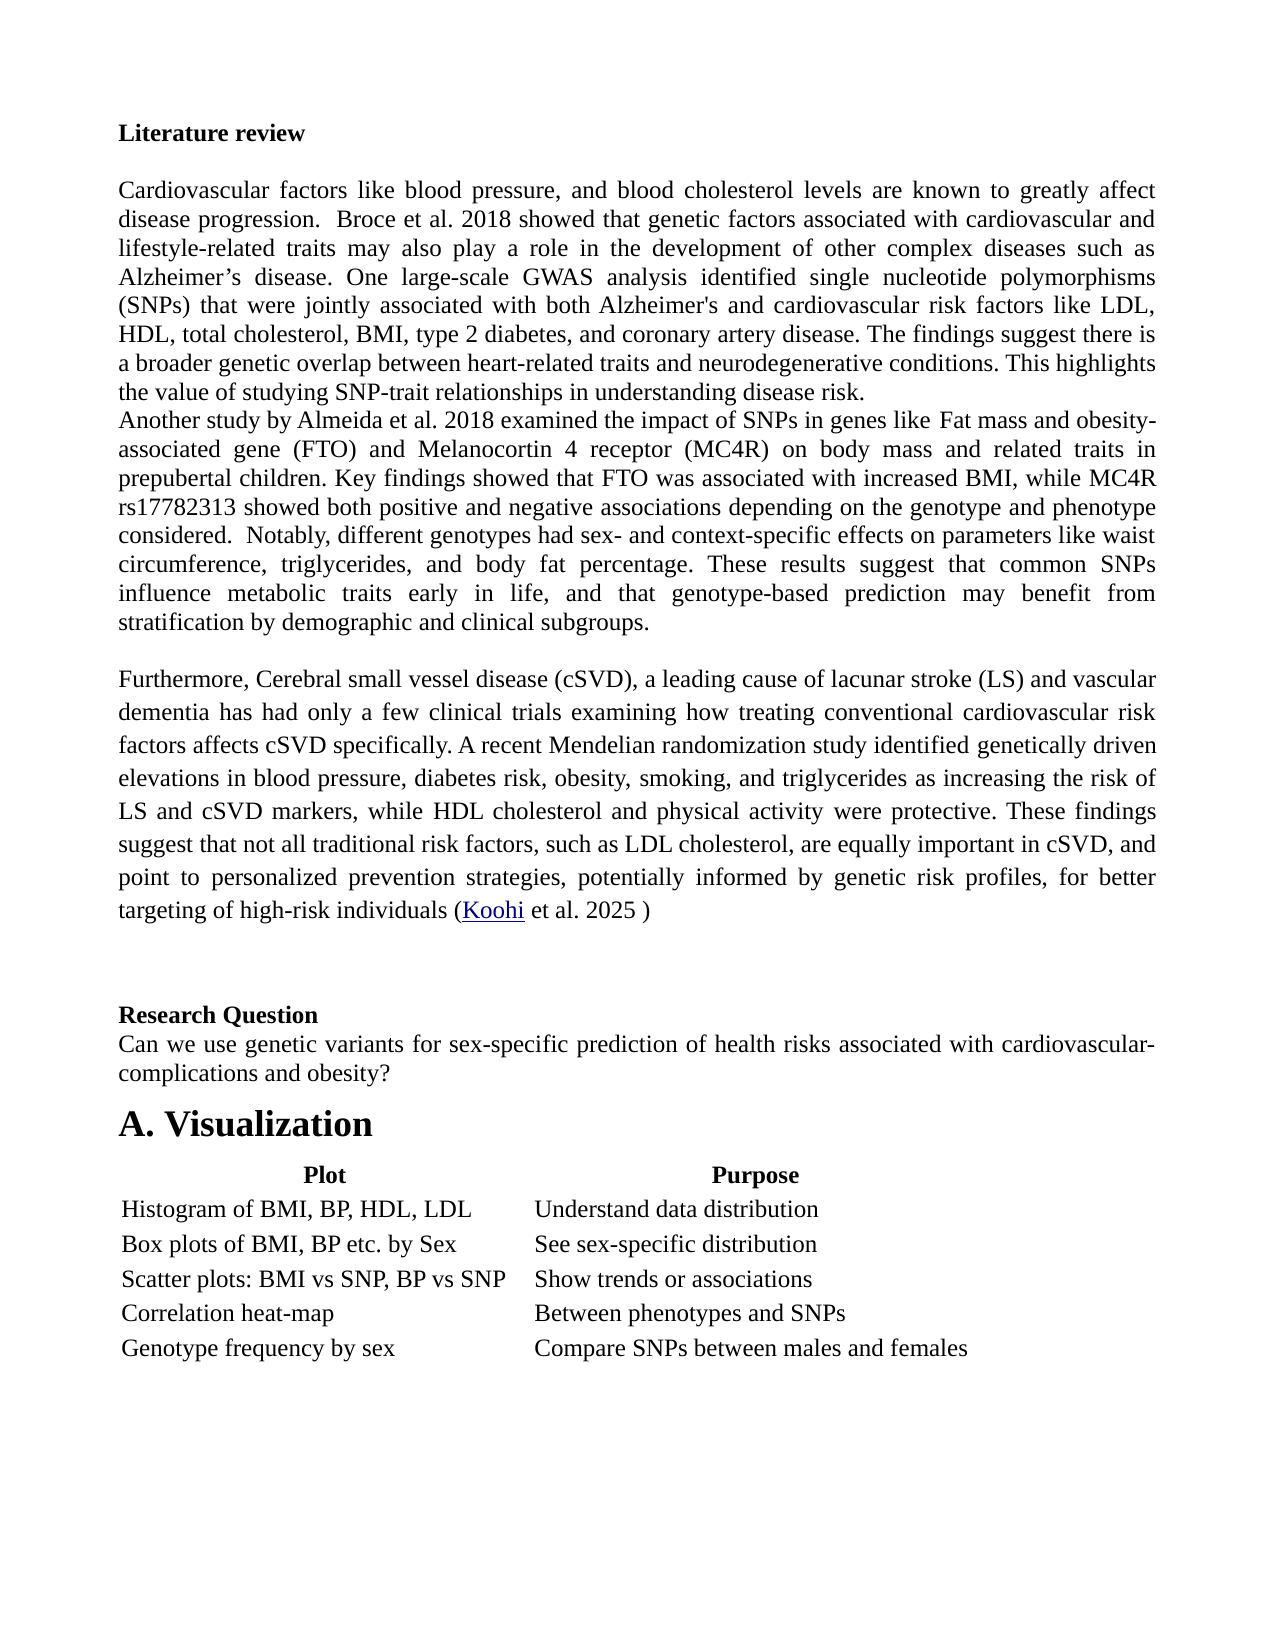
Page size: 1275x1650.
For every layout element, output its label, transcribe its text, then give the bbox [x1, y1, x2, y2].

table_header Plot [118, 1157, 531, 1192]
text Cardiovascular factors like blood pressure, and blood cholesterol levels are known to greatly affect disease progression. Broce et al. 2018 showed that genetic factors associated with cardiovascular and lifestyle-related traits may also play a role in the development of other complex diseases such as Alzheimer’s disease. One large-scale GWAS analysis identified single nucleotide polymorphisms (SNPs) that were jointly associated with both Alzheimer's and cardiovascular risk factors like LDL, HDL, total cholesterol, BMI, type 2 diabetes, and coronary artery disease. The findings suggest there is a broader genetic overlap between heart-related traits and neurodegenerative conditions. This highlights the value of studying SNP-trait relationships in understanding disease risk. [118, 176, 1157, 406]
table_cell Genotype frequency by sex [118, 1330, 531, 1364]
table_cell See sex-specific distribution [531, 1226, 979, 1261]
text Can we use genetic variants for sex-specific prediction of health risks associated with cardiovascular-complications and obesity? [118, 1029, 1157, 1087]
text Literature review [118, 118, 1157, 147]
table_cell Compare SNPs between males and females [531, 1330, 979, 1364]
table_header Purpose [531, 1157, 979, 1192]
table_cell Understand data distribution [531, 1192, 979, 1226]
table_cell Correlation heat-map [118, 1295, 531, 1330]
table_cell Show trends or associations [531, 1261, 979, 1295]
text Furthermore, Cerebral small vessel disease (cSVD), a leading cause of lacunar stroke (LS) and vascular dementia has had only a few clinical trials examining how treating conventional cardiovascular risk factors affects cSVD specifically. A recent Mendelian randomization study identified genetically driven elevations in blood pressure, diabetes risk, obesity, smoking, and triglycerides as increasing the risk of LS and cSVD markers, while HDL cholesterol and physical activity were protective. These findings suggest that not all traditional risk factors, such as LDL cholesterol, are equally important in cSVD, and point to personalized prevention strategies, potentially informed by genetic risk profiles, for better targeting of high-risk individuals (Koohi et al. 2025 ) [118, 664, 1157, 924]
table_cell Box plots of BMI, BP etc. by Sex [118, 1226, 531, 1261]
table_cell Scatter plots: BMI vs SNP, BP vs SNP [118, 1261, 531, 1295]
table_cell Histogram of BMI, BP, HDL, LDL [118, 1192, 531, 1226]
text Another study by Almeida et al. 2018 examined the impact of SNPs in genes like Fat mass and obesity-associated gene (FTO) and Melanocortin 4 receptor (MC4R) on body mass and related traits in prepubertal children. Key findings showed that FTO was associated with increased BMI, while MC4R rs17782313 showed both positive and negative associations depending on the genotype and phenotype considered. Notably, different genotypes had sex- and context-specific effects on parameters like waist circumference, triglycerides, and body fat percentage. These results suggest that common SNPs influence metabolic traits early in life, and that genotype-based prediction may benefit from stratification by demographic and clinical subgroups. [118, 406, 1157, 636]
subtitle A. Visualization [118, 1101, 1157, 1144]
text Research Question [118, 1001, 1157, 1029]
table_cell Between phenotypes and SNPs [531, 1295, 979, 1330]
